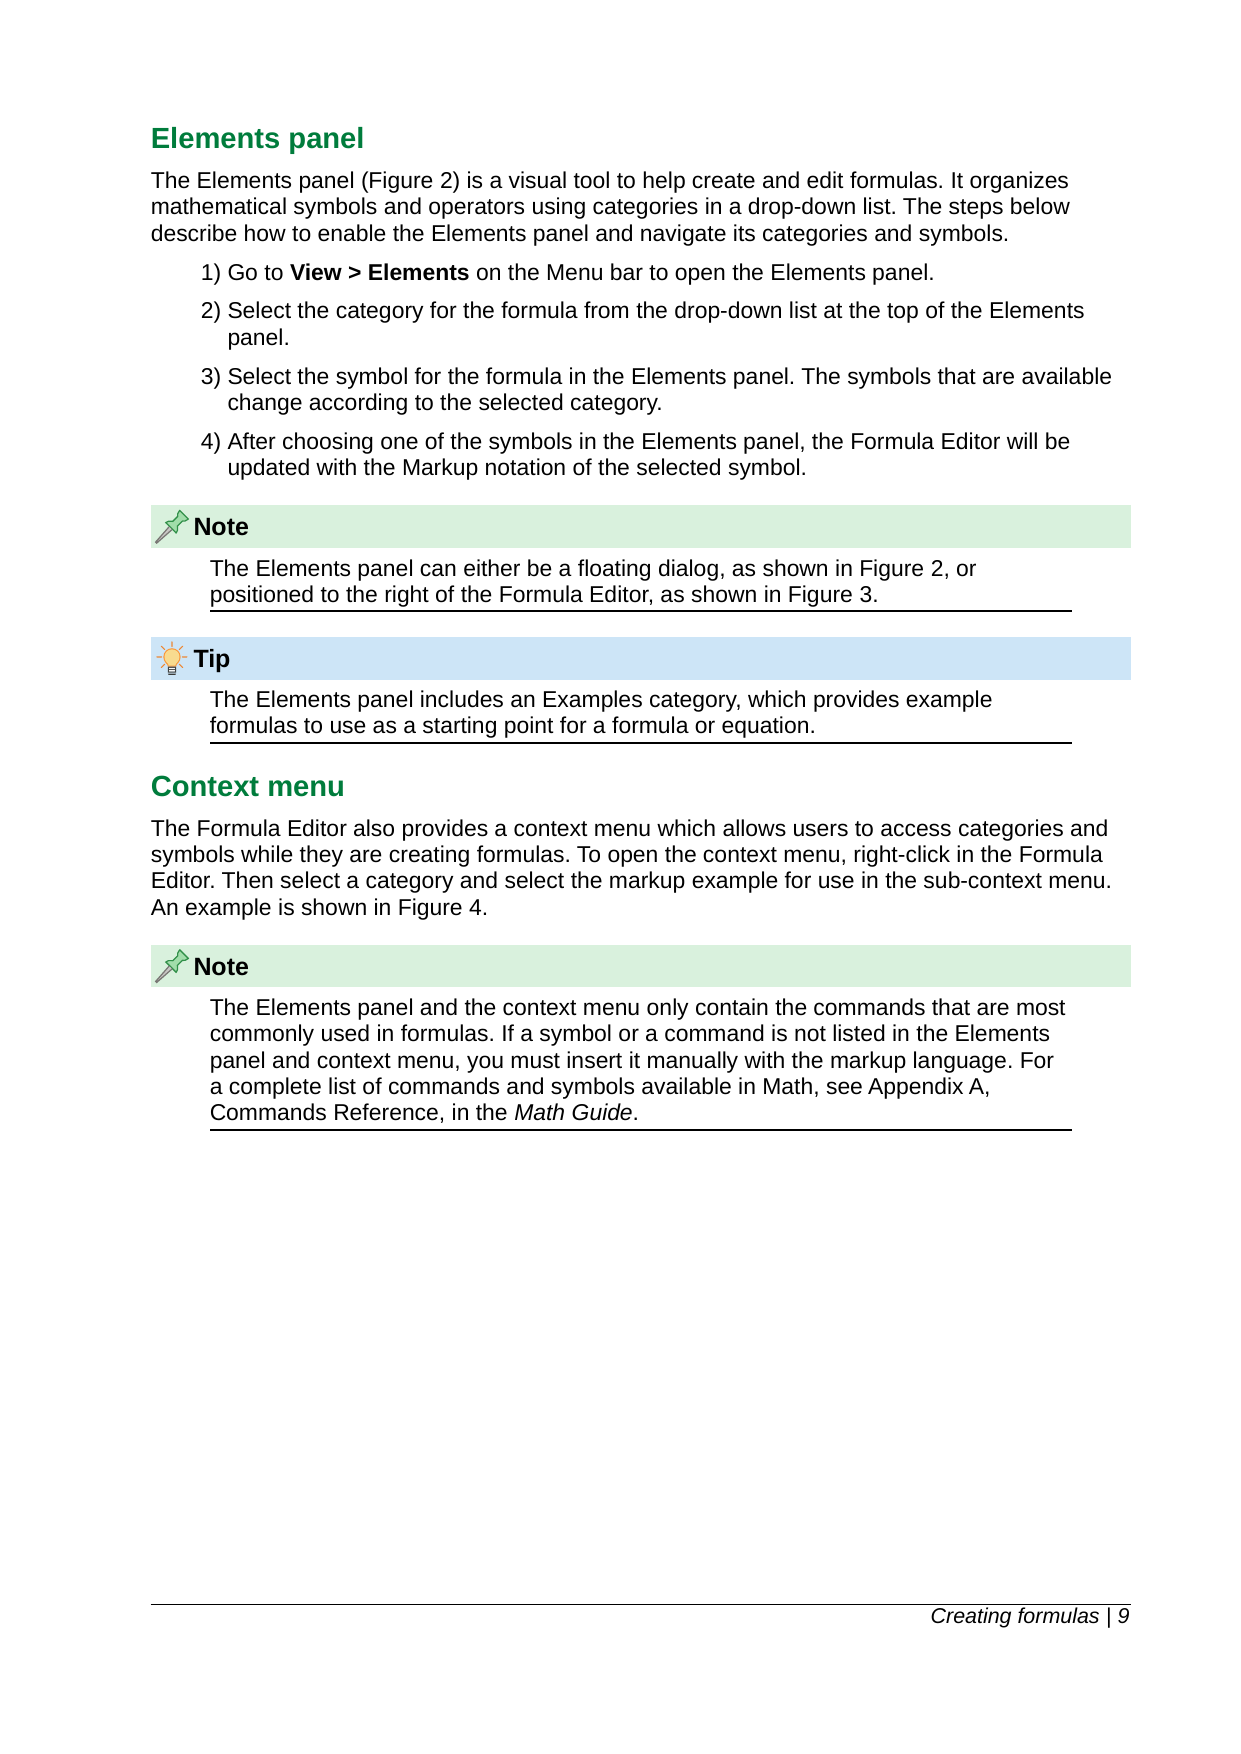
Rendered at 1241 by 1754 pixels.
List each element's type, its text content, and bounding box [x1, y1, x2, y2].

subtitle Note [151, 505, 1131, 548]
list Go to View > Elements on the Menu bar to open the Elements panel. [227, 258, 1131, 285]
subtitle Note [193, 945, 1131, 987]
text The Elements panel includes an Examples category, which provides example formulas to use as a starting point for a formula or equation. [209, 686, 1072, 744]
list Select the category for the formula from the drop-down list at the top of the Elements panel. [227, 297, 1131, 350]
list The Elements panel (Figure 2) is a visual tool to help create and edit formulas. It organizes mathematical symbols and operators using categories in a drop-down list. The steps below describe how to enable the Elements panel and navigate its categories and symbols. [151, 167, 1131, 246]
list After choosing one of the symbols in the Elements panel, the Formula Editor will be updated with the Markup notation of the selected symbol. [227, 428, 1131, 481]
text The Elements panel can either be a floating dialog, as shown in Figure 2, or positioned to the right of the Formula Editor, as shown in Figure 3. [209, 554, 1072, 612]
text The Elements panel and the context menu only contain the commands that are most commonly used in formulas. If a symbol or a command is not listed in the Elements panel and context menu, you must insert it manually with the markup language. For a complete list of commands and symbols available in Math, see Appendix A, Commands Reference, in the Math Guide. [209, 994, 1072, 1131]
list Select the symbol for the formula in the Elements panel. The symbols that are available change according to the selected category. [227, 363, 1131, 415]
subtitle Context menu [151, 769, 1131, 802]
subtitle Tip [151, 637, 1131, 680]
text The Formula Editor also provides a context menu which allows users to access categories and symbols while they are creating formulas. To open the context menu, right-click in the Formula Editor. Then select a category and select the markup example for use in the sub-context menu. An example is shown in Figure 4. [151, 814, 1131, 920]
subtitle Elements panel [151, 121, 1131, 154]
